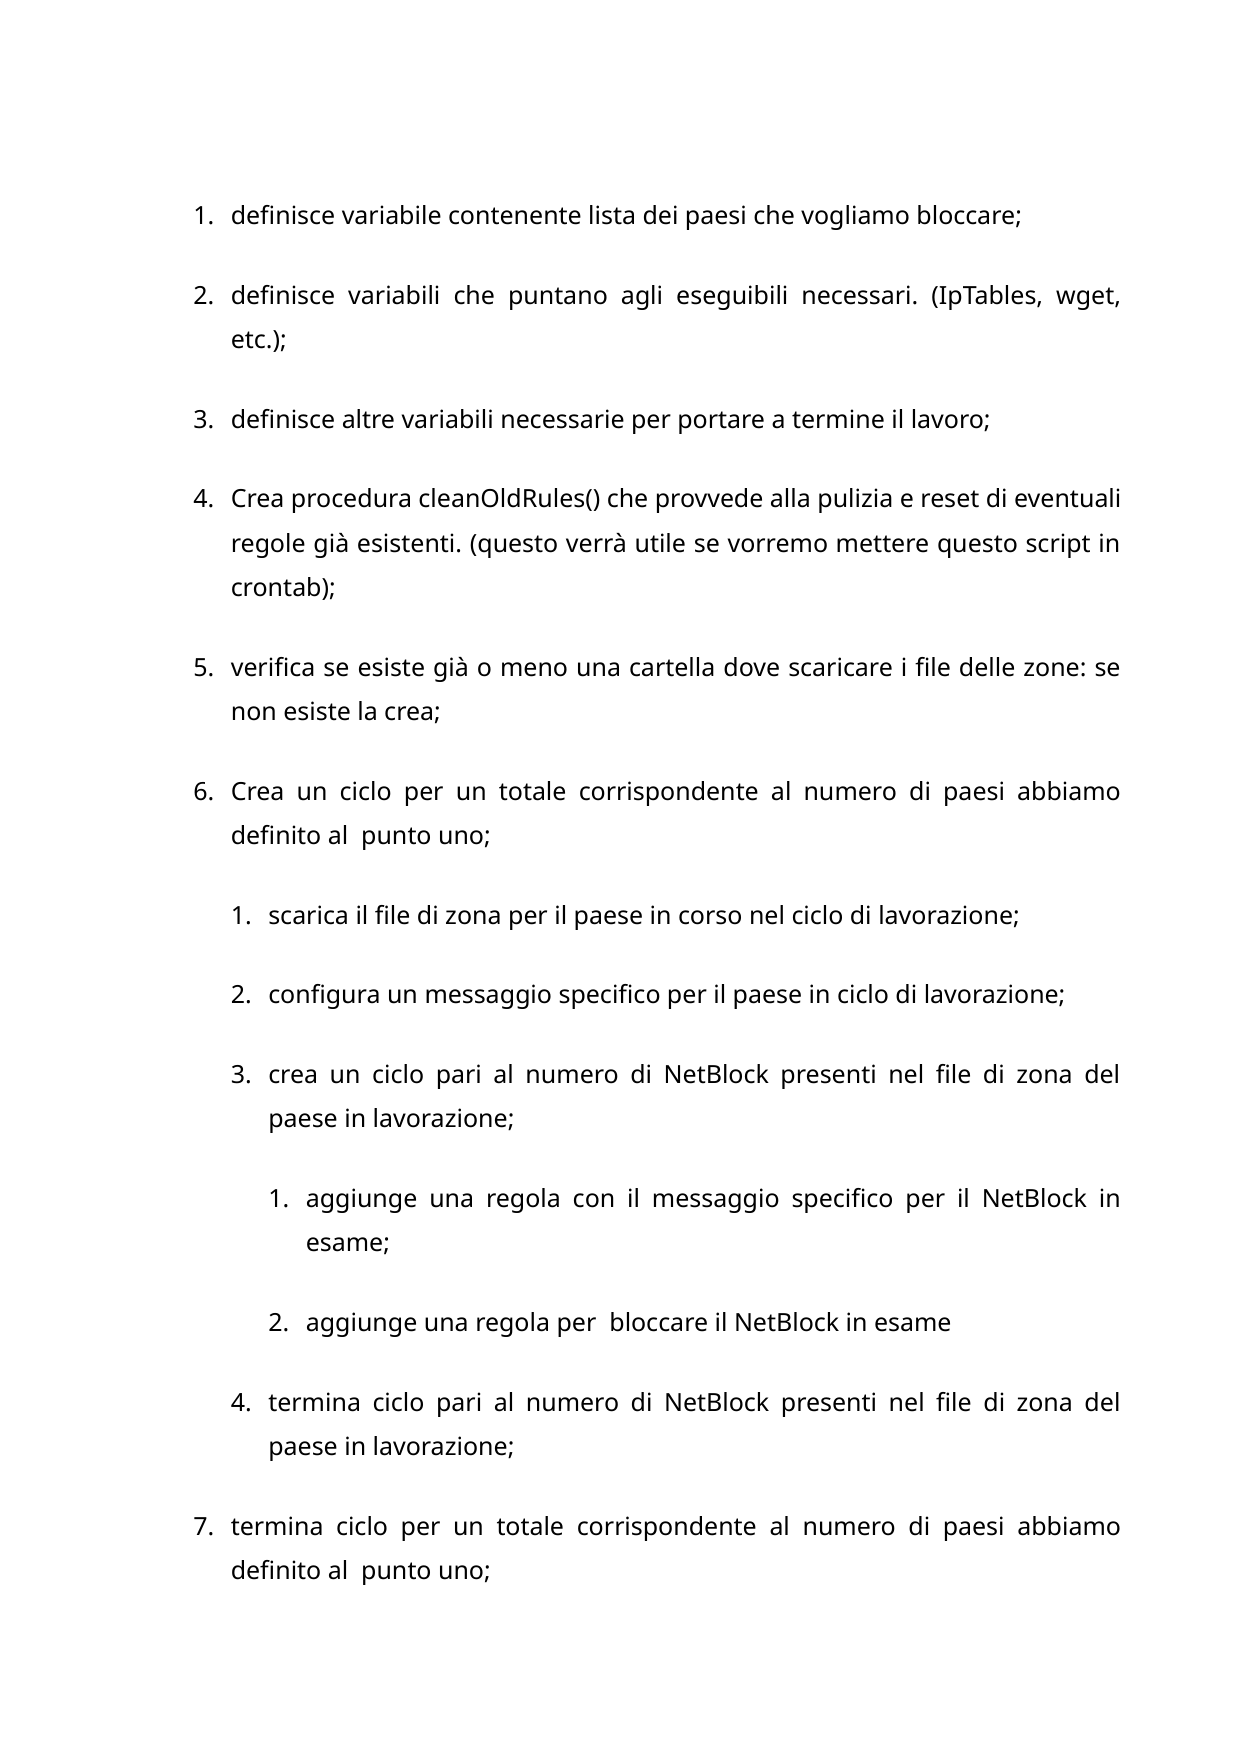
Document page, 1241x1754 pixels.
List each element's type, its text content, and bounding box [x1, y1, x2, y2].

list termina ciclo per un totale corrispondente al numero di paesi abbiamo definito al punto uno; [193, 1508, 1122, 1587]
list termina ciclo pari al numero di NetBlock presenti nel file di zona del paese in lavorazione; [231, 1384, 1122, 1463]
list definisce variabile contenente lista dei paesi che vogliamo bloccare; [193, 198, 1122, 232]
list crea un ciclo pari al numero di NetBlock presenti nel file di zona del paese in lavorazione; [231, 1057, 1122, 1135]
list configura un messaggio specifico per il paese in ciclo di lavorazione; [231, 977, 1122, 1011]
list scarica il file di zona per il paese in corso nel ciclo di lavorazione; [231, 897, 1122, 931]
list Crea un ciclo per un totale corrispondente al numero di paesi abbiamo definito al punto uno; [193, 773, 1122, 852]
list definisce variabili che puntano agli eseguibili necessari. (IpTables, wget, etc.); [193, 277, 1122, 356]
list aggiunge una regola per bloccare il NetBlock in esame [268, 1304, 1122, 1339]
list definisce altre variabili necessarie per portare a termine il lavoro; [193, 401, 1122, 436]
list aggiunge una regola con il messaggio specifico per il NetBlock in esame; [268, 1181, 1122, 1259]
list Crea procedura cleanOldRules() che provvede alla pulizia e reset di eventuali regole già esistenti. (questo verrà utile se vorremo mettere questo script in crontab); [193, 481, 1122, 604]
list verifica se esiste già o meno una cartella dove scaricare i file delle zone: se non esiste la crea; [193, 649, 1122, 728]
